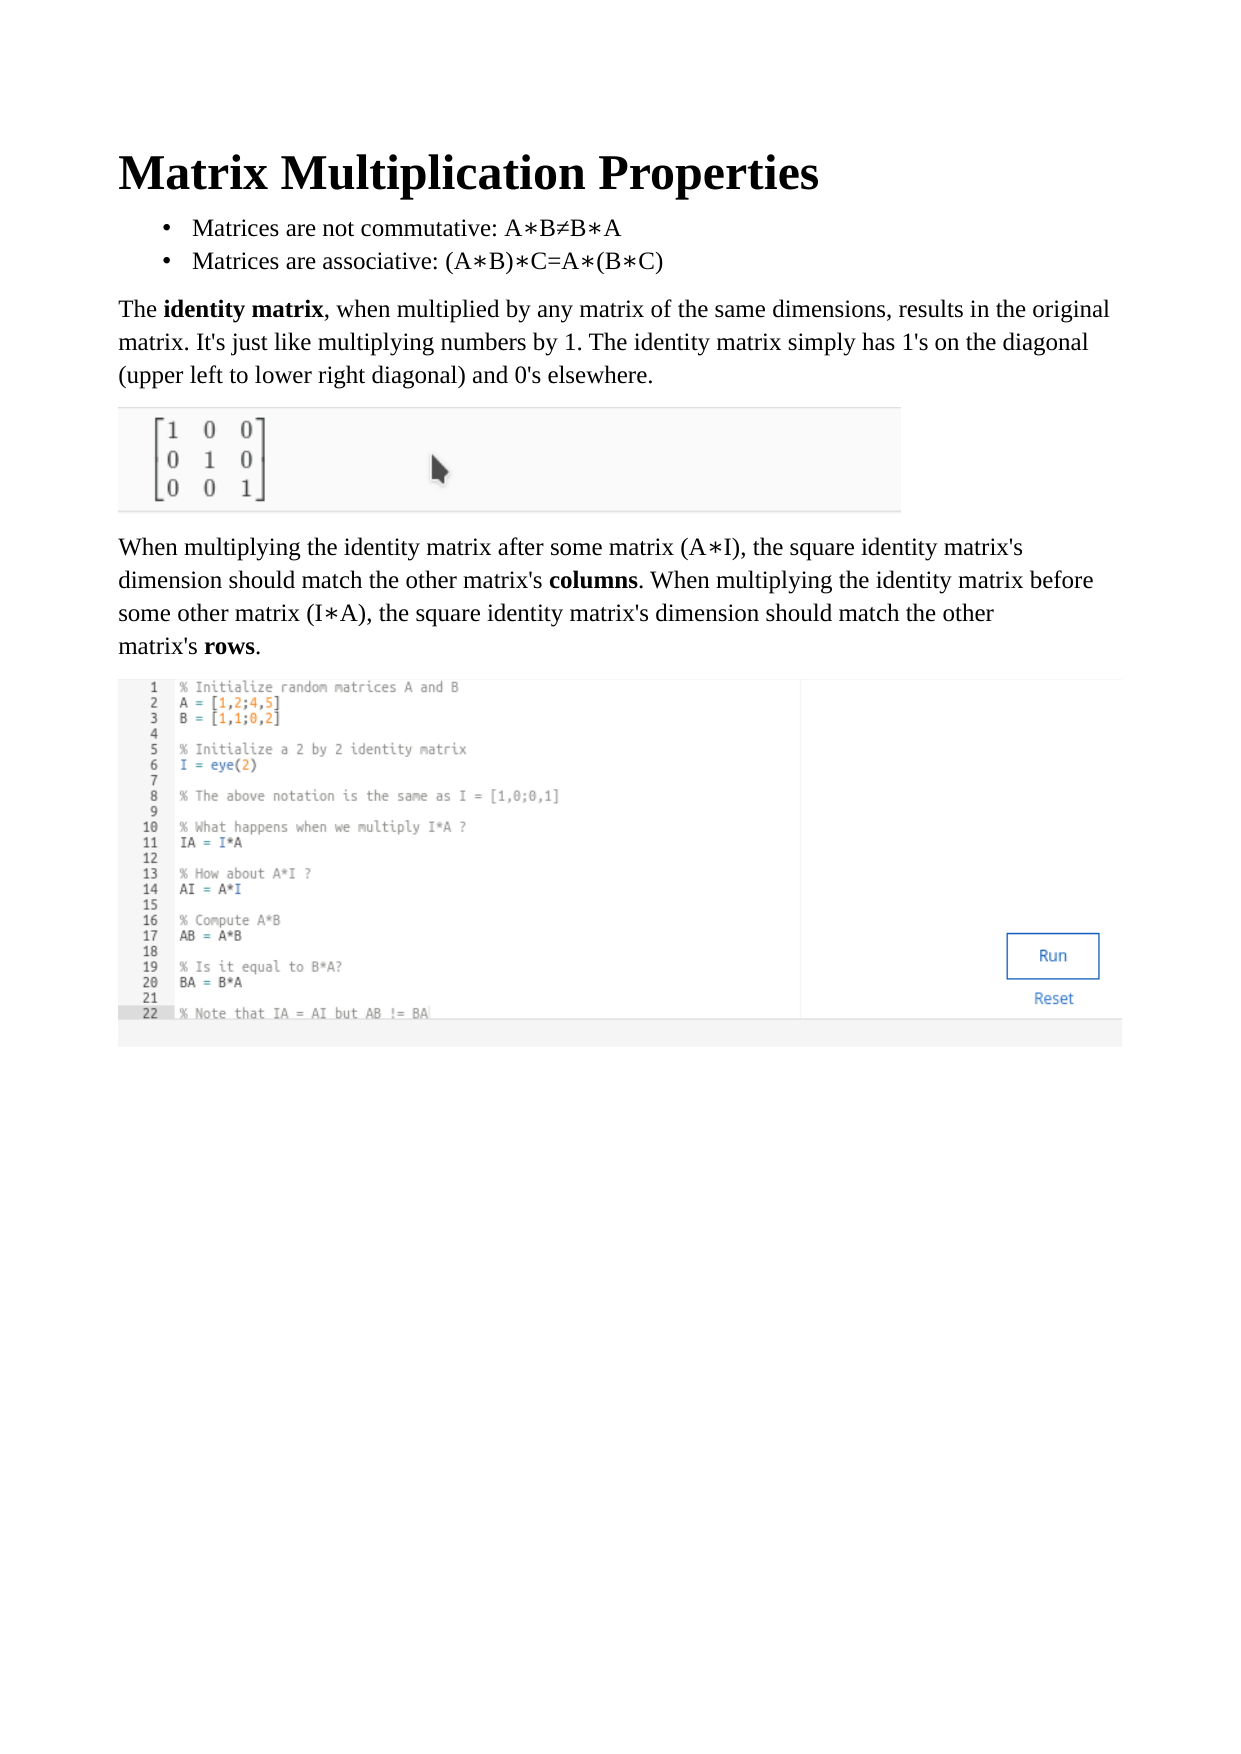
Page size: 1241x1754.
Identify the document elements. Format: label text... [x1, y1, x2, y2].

text When multiplying the identity matrix after some matrix (A∗I), the square identity matrix's dimension should match the other matrix's columns. When multiplying the identity matrix before some other matrix (I∗A), the square identity matrix's dimension should match the other matrix's rows. [118, 532, 1122, 660]
list Matrices are not commutative: A∗B≠B∗A [162, 213, 1122, 242]
picture [118, 679, 1123, 1047]
picture [118, 407, 901, 514]
text The identity matrix, when multiplied by any matrix of the same dimensions, results in the original matrix. It's just like multiplying numbers by 1. The identity matrix simply has 1's on the diagonal (upper left to lower right diagonal) and 0's elsewhere. [118, 294, 1122, 388]
subtitle Matrix Multiplication Properties [118, 143, 1122, 201]
list Matrices are associative: (A∗B)∗C=A∗(B∗C) [162, 246, 1122, 275]
